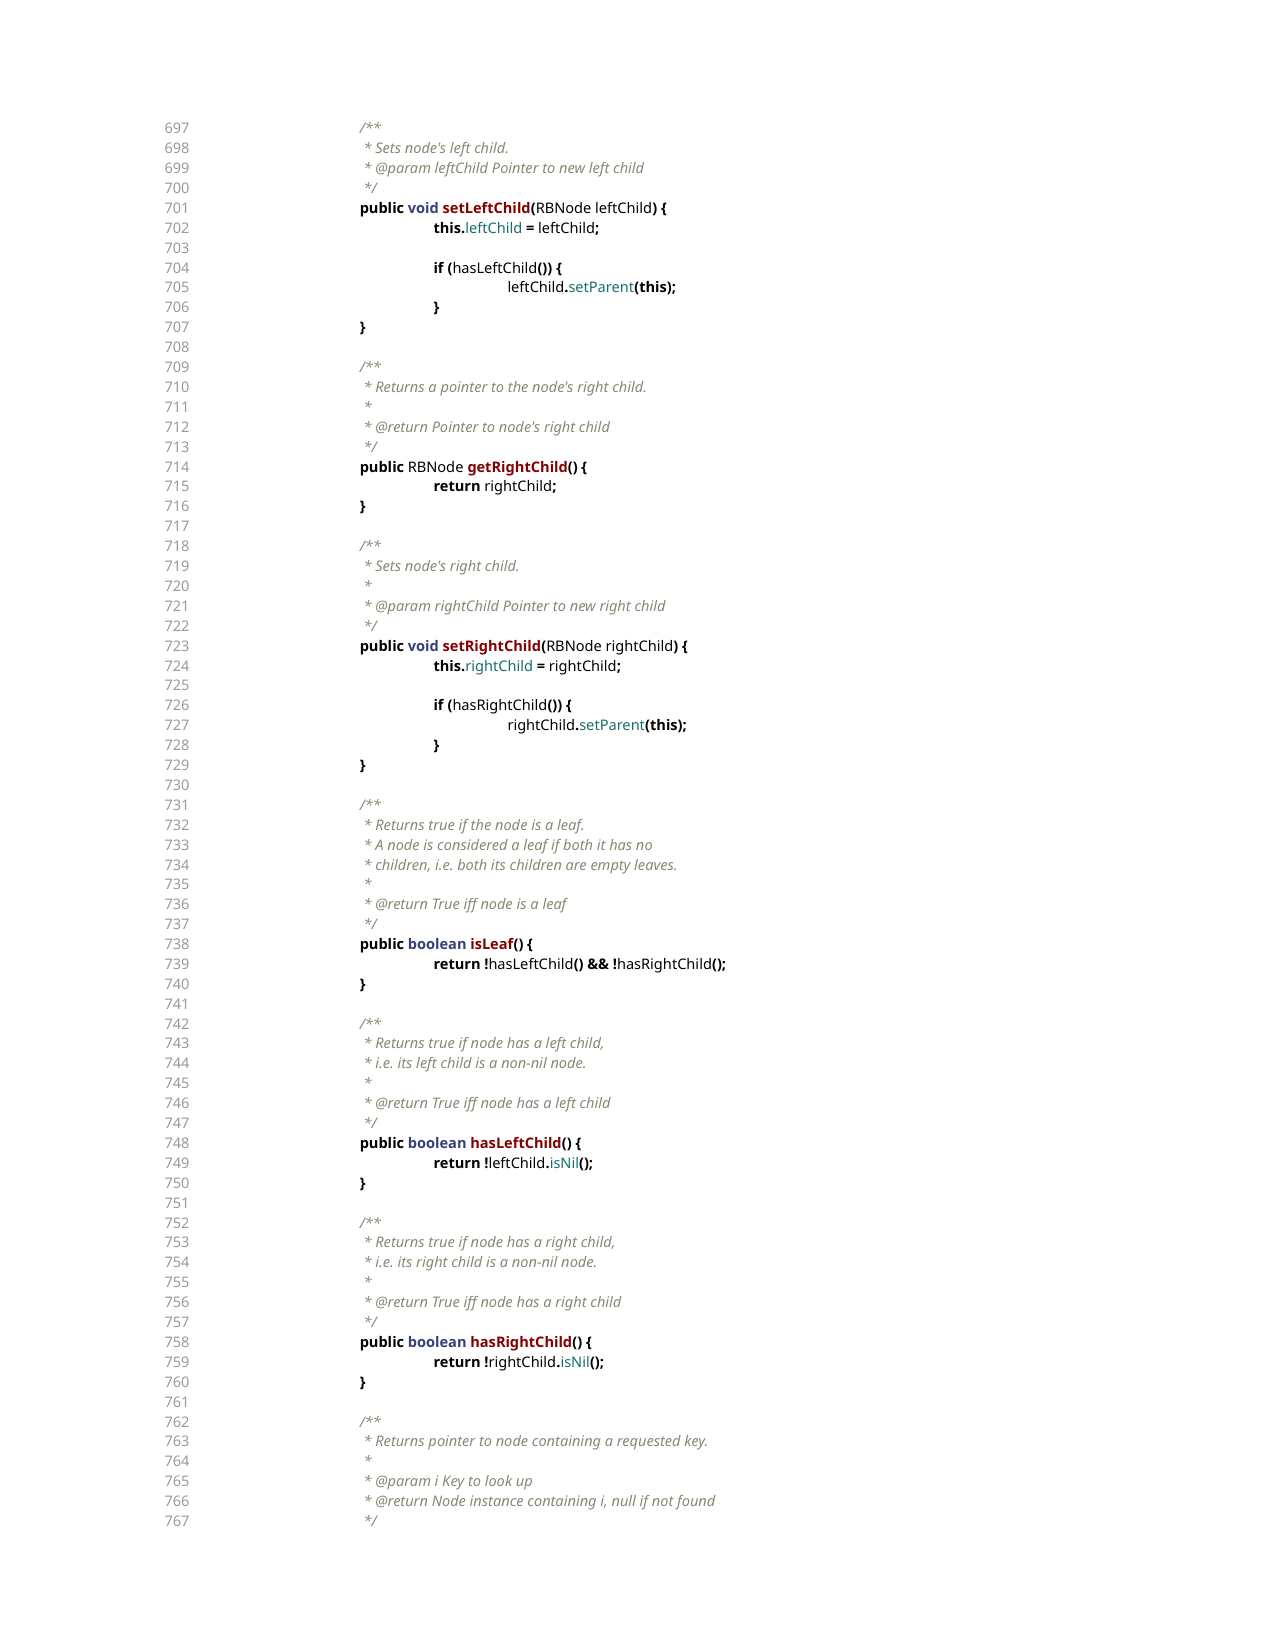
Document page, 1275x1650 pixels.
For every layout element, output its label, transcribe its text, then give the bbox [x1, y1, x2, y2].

table_header /** * Sets node's left child. * @param leftChild Pointer to new left child */ public void setLeftChild(RBNode leftChild) { this.leftChild = leftChild; if (hasLeftChild()) { leftChild.setParent(this); } } /** * Returns a pointer to the node's right child. * * @return Pointer to node's right child */ public RBNode getRightChild() { return rightChild; } /** * Sets node's right child. * * @param rightChild Pointer to new right child */ public void setRightChild(RBNode rightChild) { this.rightChild = rightChild; if (hasRightChild()) { rightChild.setParent(this); } } /** * Returns true if the node is a leaf. * A node is considered a leaf if both it has no * children, i.e. both its children are empty leaves. * * @return True iff node is a leaf */ public boolean isLeaf() { return !hasLeftChild() && !hasRightChild(); } /** * Returns true if node has a left child, * i.e. its left child is a non-nil node. * * @return True iff node has a left child */ public boolean hasLeftChild() { return !leftChild.isNil(); } /** * Returns true if node has a right child, * i.e. its right child is a non-nil node. * * @return True iff node has a right child */ public boolean hasRightChild() { return !rightChild.isNil(); } /** * Returns pointer to node containing a requested key. * * @param i Key to look up * @return Node instance containing i, null if not found */ [201, 118, 1109, 1531]
table_header 697 698 699 700 701 702 703 704 705 706 707 708 709 710 711 712 713 714 715 716 717 718 719 720 721 722 723 724 725 726 727 728 729 730 731 732 733 734 735 736 737 738 739 740 741 742 743 744 745 746 747 748 749 750 751 752 753 754 755 756 757 758 759 760 761 762 763 764 765 766 767 [139, 118, 201, 1531]
